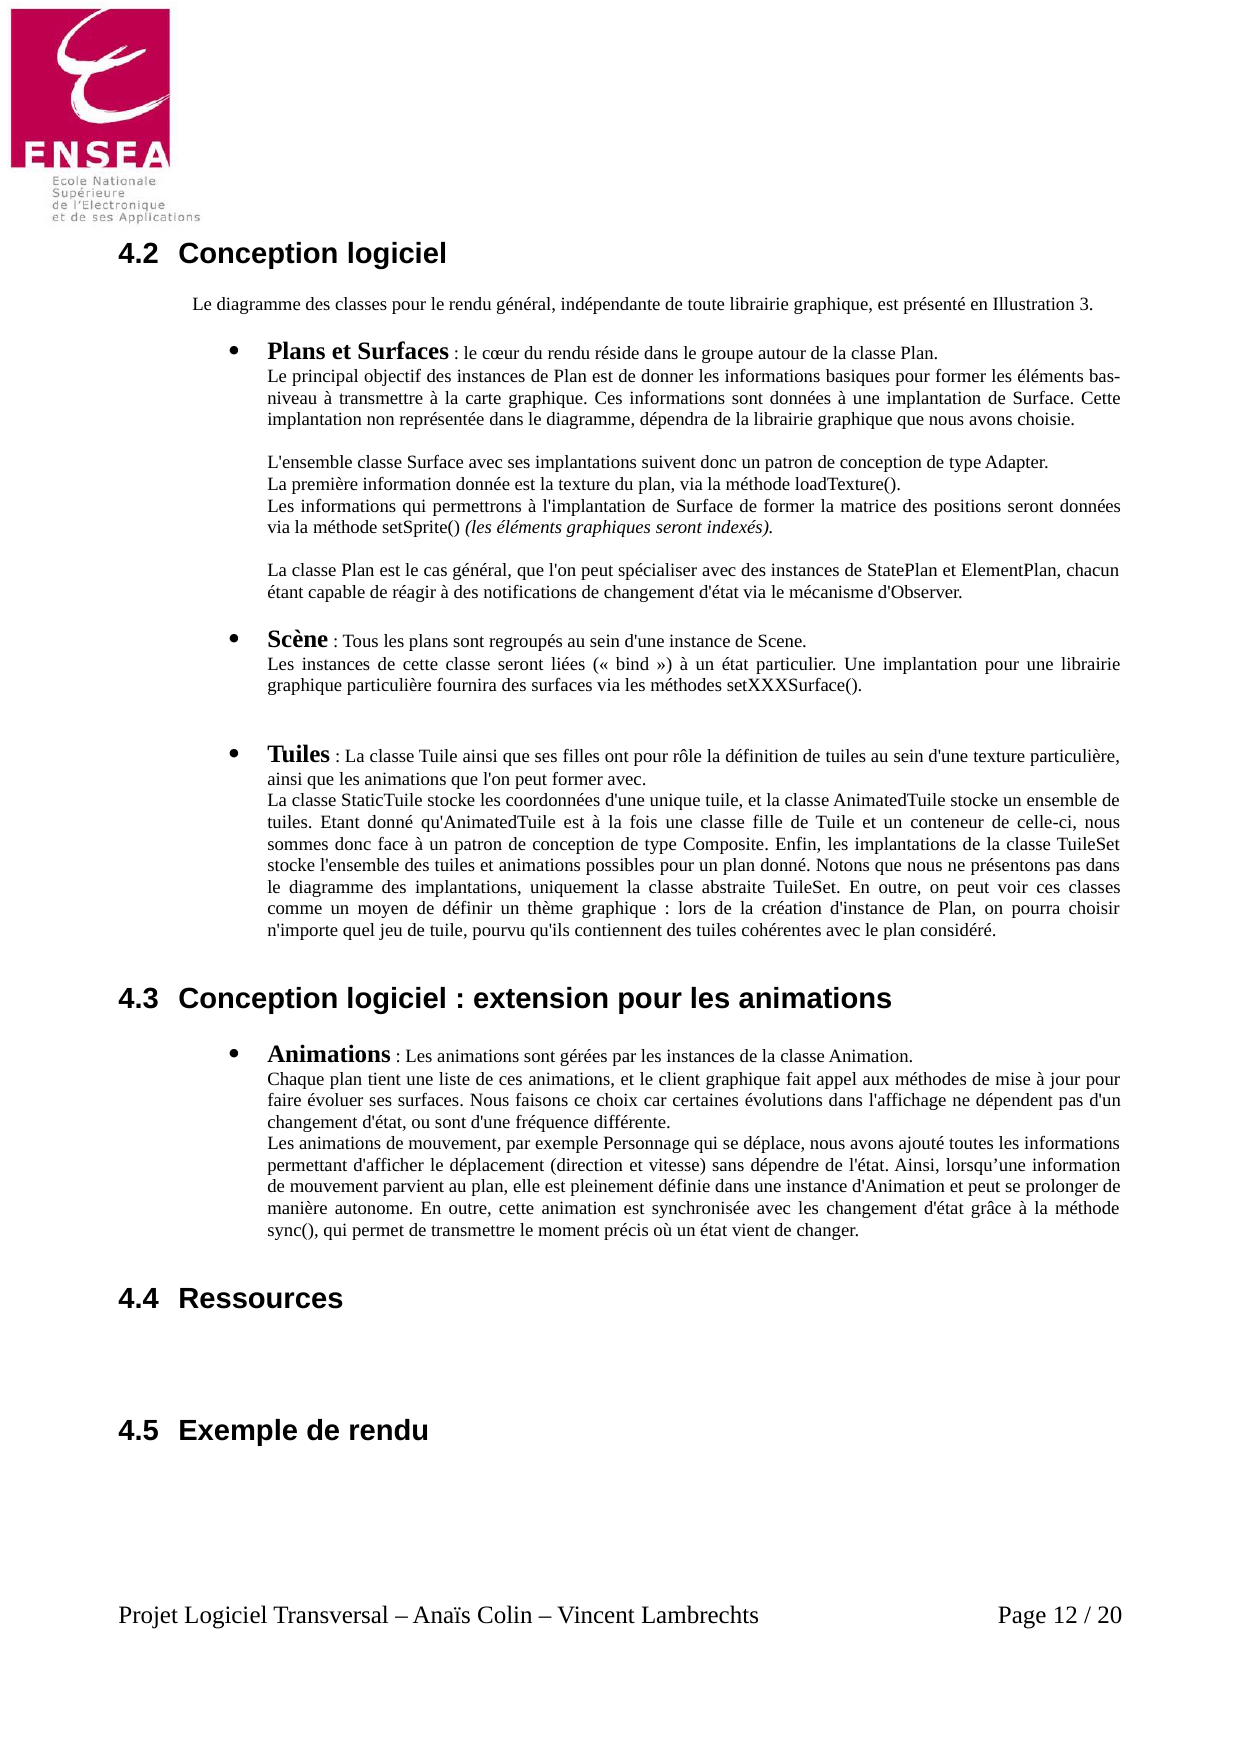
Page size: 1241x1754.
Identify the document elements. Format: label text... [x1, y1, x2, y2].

subtitle Ressources [118, 1281, 1122, 1315]
text L'ensemble classe Surface avec ses implantations suivent donc un patron de conception de type Adapter. [267, 451, 1122, 473]
list Animations : Les animations sont gérées par les instances de la classe Animation. [229, 1039, 1122, 1067]
list Tuiles : La classe Tuile ainsi que ses filles ont pour rôle la définition de tuiles au sein d'une texture particulière, ainsi que les animations que l'on peut former avec. [229, 739, 1122, 789]
text Chaque plan tient une liste de ces animations, et le client graphique fait appel aux méthodes de mise à jour pour faire évoluer ses surfaces. Nous faisons ce choix car certaines évolutions dans l'affichage ne dépendent pas d'un changement d'état, ou sont d'une fréquence différente. [267, 1067, 1122, 1132]
text La classe Plan est le cas général, que l'on peut spécialiser avec des instances de StatePlan et ElementPlan, chacun étant capable de réagir à des notifications de changement d'état via le mécanisme d'Observer. [267, 559, 1122, 602]
subtitle Conception logiciel : extension pour les animations [118, 982, 1122, 1015]
list Plans et Surfaces : le cœur du rendu réside dans le groupe autour de la classe Plan. [229, 336, 1122, 365]
text Le principal objectif des instances de Plan est de donner les informations basiques pour former les éléments bas-niveau à transmettre à la carte graphique. Ces informations sont données à une implantation de Surface. Cette implantation non représentée dans le diagramme, dépendra de la librairie graphique que nous avons choisie. [267, 365, 1122, 430]
text La classe StaticTuile stocke les coordonnées d'une unique tuile, et la classe AnimatedTuile stocke un ensemble de tuiles. Etant donné qu'AnimatedTuile est à la fois une classe fille de Tuile et un conteneur de celle-ci, nous sommes donc face à un patron de conception de type Composite. Enfin, les implantations de la classe TuileSet stocke l'ensemble des tuiles et animations possibles pour un plan donné. Notons que nous ne présentons pas dans le diagramme des implantations, uniquement la classe abstraite TuileSet. En outre, on peut voir ces classes comme un moyen de définir un thème graphique : lors de la création d'instance de Plan, on pourra choisir n'importe quel jeu de tuile, pourvu qu'ils contiennent des tuiles cohérentes avec le plan considéré. [267, 789, 1122, 940]
subtitle Conception logiciel [118, 236, 1122, 270]
text Les instances de cette classe seront liées (« bind ») à un état particulier. Une implantation pour une librairie graphique particulière fournira des surfaces via les méthodes setXXXSurface(). [267, 653, 1122, 696]
subtitle Exemple de rendu [118, 1413, 1122, 1447]
list Scène : Tous les plans sont regroupés au sein d'une instance de Scene. [229, 624, 1122, 653]
text La première information donnée est la texture du plan, via la méthode loadTexture(). [267, 473, 1122, 494]
text Les informations qui permettrons à l'implantation de Surface de former la matrice des positions seront données via la méthode setSprite() (les éléments graphiques seront indexés). [267, 494, 1122, 538]
text Le diagramme des classes pour le rendu général, indépendante de toute librairie graphique, est présenté en Illustration 3. [118, 293, 1122, 315]
text Les animations de mouvement, par exemple Personnage qui se déplace, nous avons ajouté toutes les informations permettant d'afficher le déplacement (direction et vitesse) sans dépendre de l'état. Ainsi, lorsqu’une information de mouvement parvient au plan, elle est pleinement définie dans une instance d'Animation et peut se prolonger de manière autonome. En outre, cette animation est synchronisée avec les changement d'état grâce à la méthode sync(), qui permet de transmettre le moment précis où un état vient de changer. [267, 1132, 1122, 1240]
